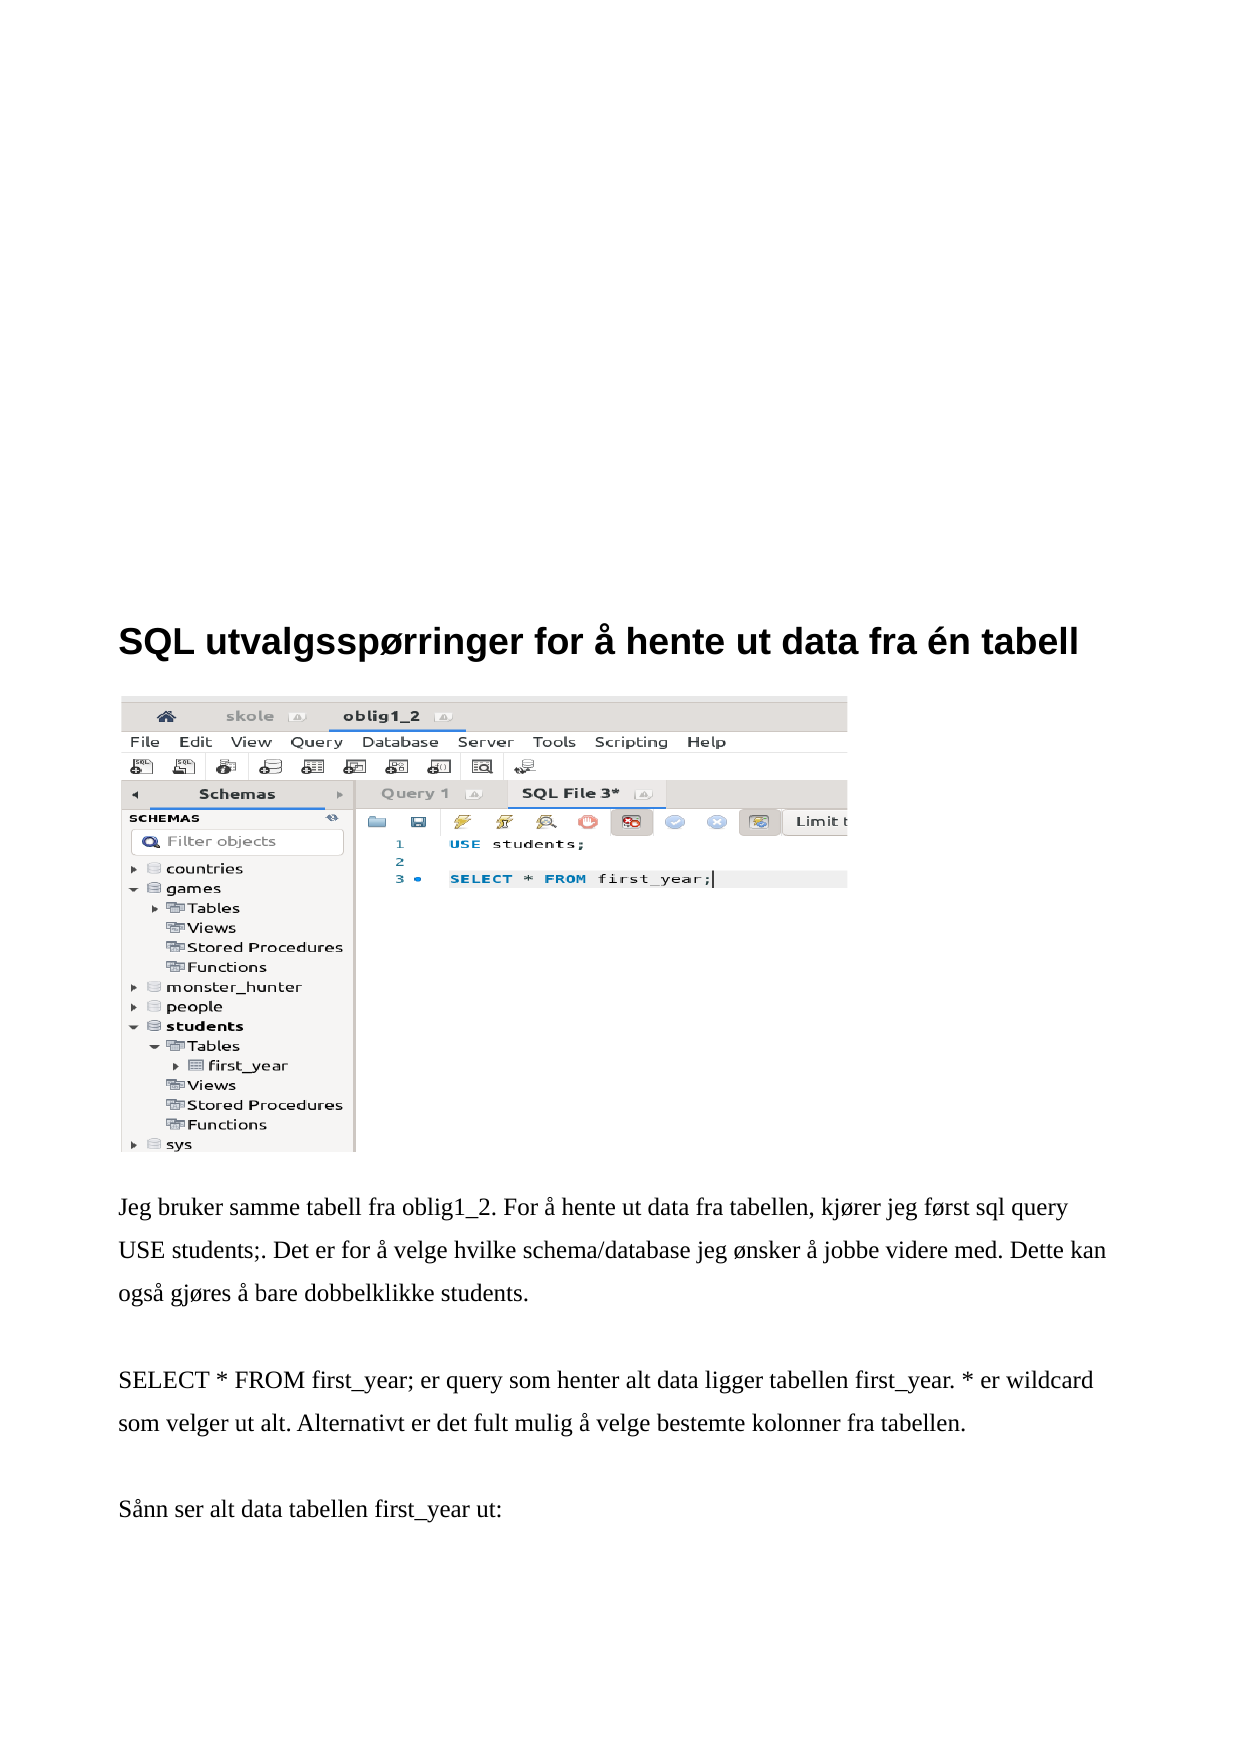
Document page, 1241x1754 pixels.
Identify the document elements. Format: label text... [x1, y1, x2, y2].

text Sånn ser alt data tabellen first_year ut: [118, 1494, 1122, 1523]
text SELECT * FROM first_year; er query som henter alt data ligger tabellen first_year. * er wildcard som velger ut alt. Alternativt er det fult mulig å velge bestemte kolonner fra tabellen. [118, 1365, 1122, 1437]
text Jeg bruker samme tabell fra oblig1_2. For å hente ut data fra tabellen, kjører jeg først sql query USE students;. Det er for å velge hvilke schema/database jeg ønsker å jobbe videre med. Dette kan også gjøres å bare dobbelklikke students. [118, 1192, 1122, 1307]
subtitle SQL utvalgsspørringer for å hente ut data fra én tabell [118, 619, 1122, 662]
picture [121, 696, 848, 1152]
